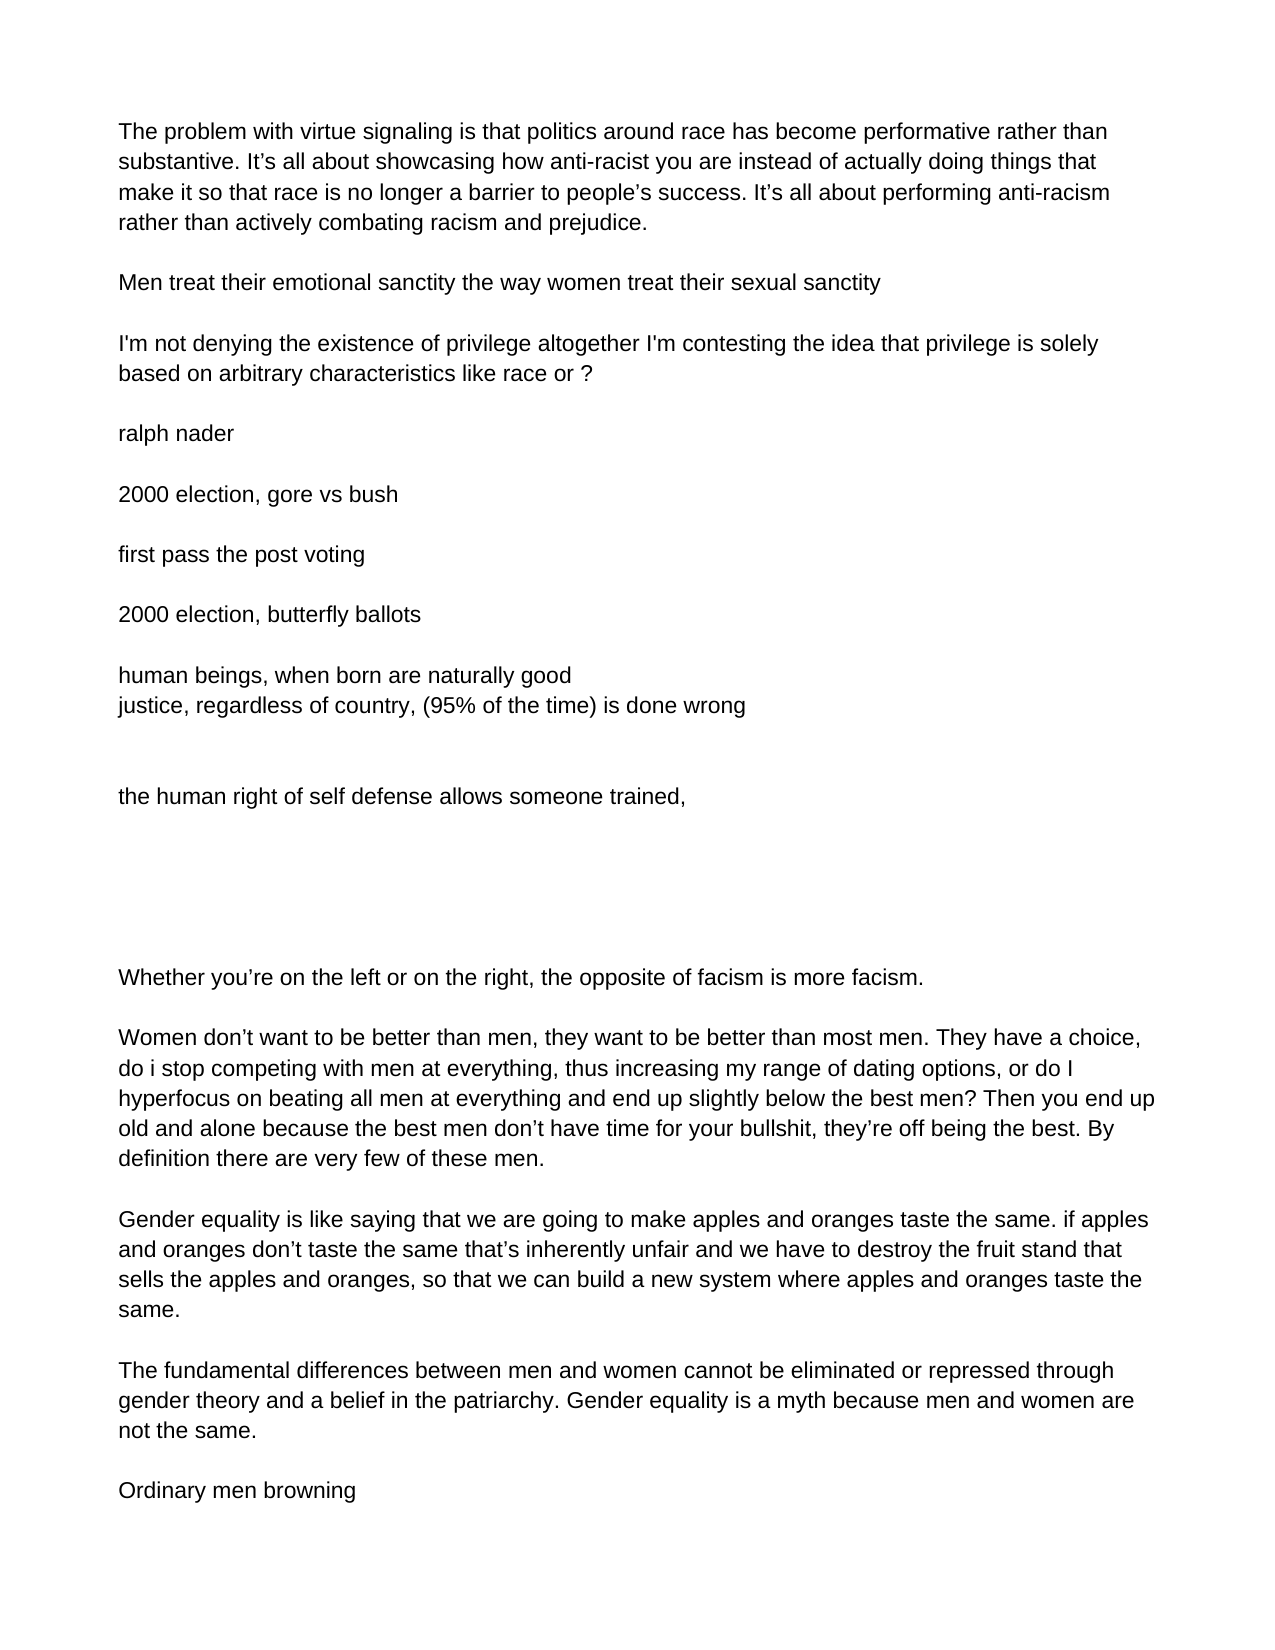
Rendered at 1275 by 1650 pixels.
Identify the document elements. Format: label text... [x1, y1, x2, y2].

text the human right of self defense allows someone trained, [118, 783, 1157, 809]
text justice, regardless of country, (95% of the time) is done wrong [118, 692, 1157, 718]
text Whether you’re on the left or on the right, the opposite of facism is more facism. [118, 964, 1157, 990]
text Women don’t want to be better than men, they want to be better than most men. They have a choice, do i stop competing with men at everything, thus increasing my range of dating options, or do I hyperfocus on beating all men at everything and end up slightly below the best men? Then you end up old and alone because the best men don’t have time for your bullshit, they’re off being the best. By definition there are very few of these men. [118, 1024, 1157, 1172]
text human beings, when born are naturally good [118, 662, 1157, 688]
text Gender equality is like saying that we are going to make apples and oranges taste the same. if apples and oranges don’t taste the same that’s inherently unfair and we have to destroy the fruit stand that sells the apples and oranges, so that we can build a new system where apples and oranges taste the same. [118, 1206, 1157, 1323]
text ralph nader [118, 420, 1157, 447]
text Ordinary men browning [118, 1477, 1157, 1504]
text first pass the post voting [118, 541, 1157, 567]
text 2000 election, gore vs bush [118, 481, 1157, 507]
text I'm not denying the existence of privilege altogether I'm contesting the idea that privilege is solely based on arbitrary characteristics like race or ? [118, 329, 1157, 386]
text Men treat their emotional sanctity the way women treat their sexual sanctity [118, 269, 1157, 296]
text The fundamental differences between men and women cannot be eliminated or repressed through gender theory and a belief in the patriarchy. Gender equality is a myth because men and women are not the same. [118, 1357, 1157, 1443]
text 2000 election, butterfly ballots [118, 601, 1157, 628]
text The problem with virtue signaling is that politics around race has become performative rather than substantive. It’s all about showcasing how anti-racist you are instead of actually doing things that make it so that race is no longer a barrier to people’s success. It’s all about performing anti-racism rather than actively combating racism and prejudice. [118, 118, 1157, 235]
